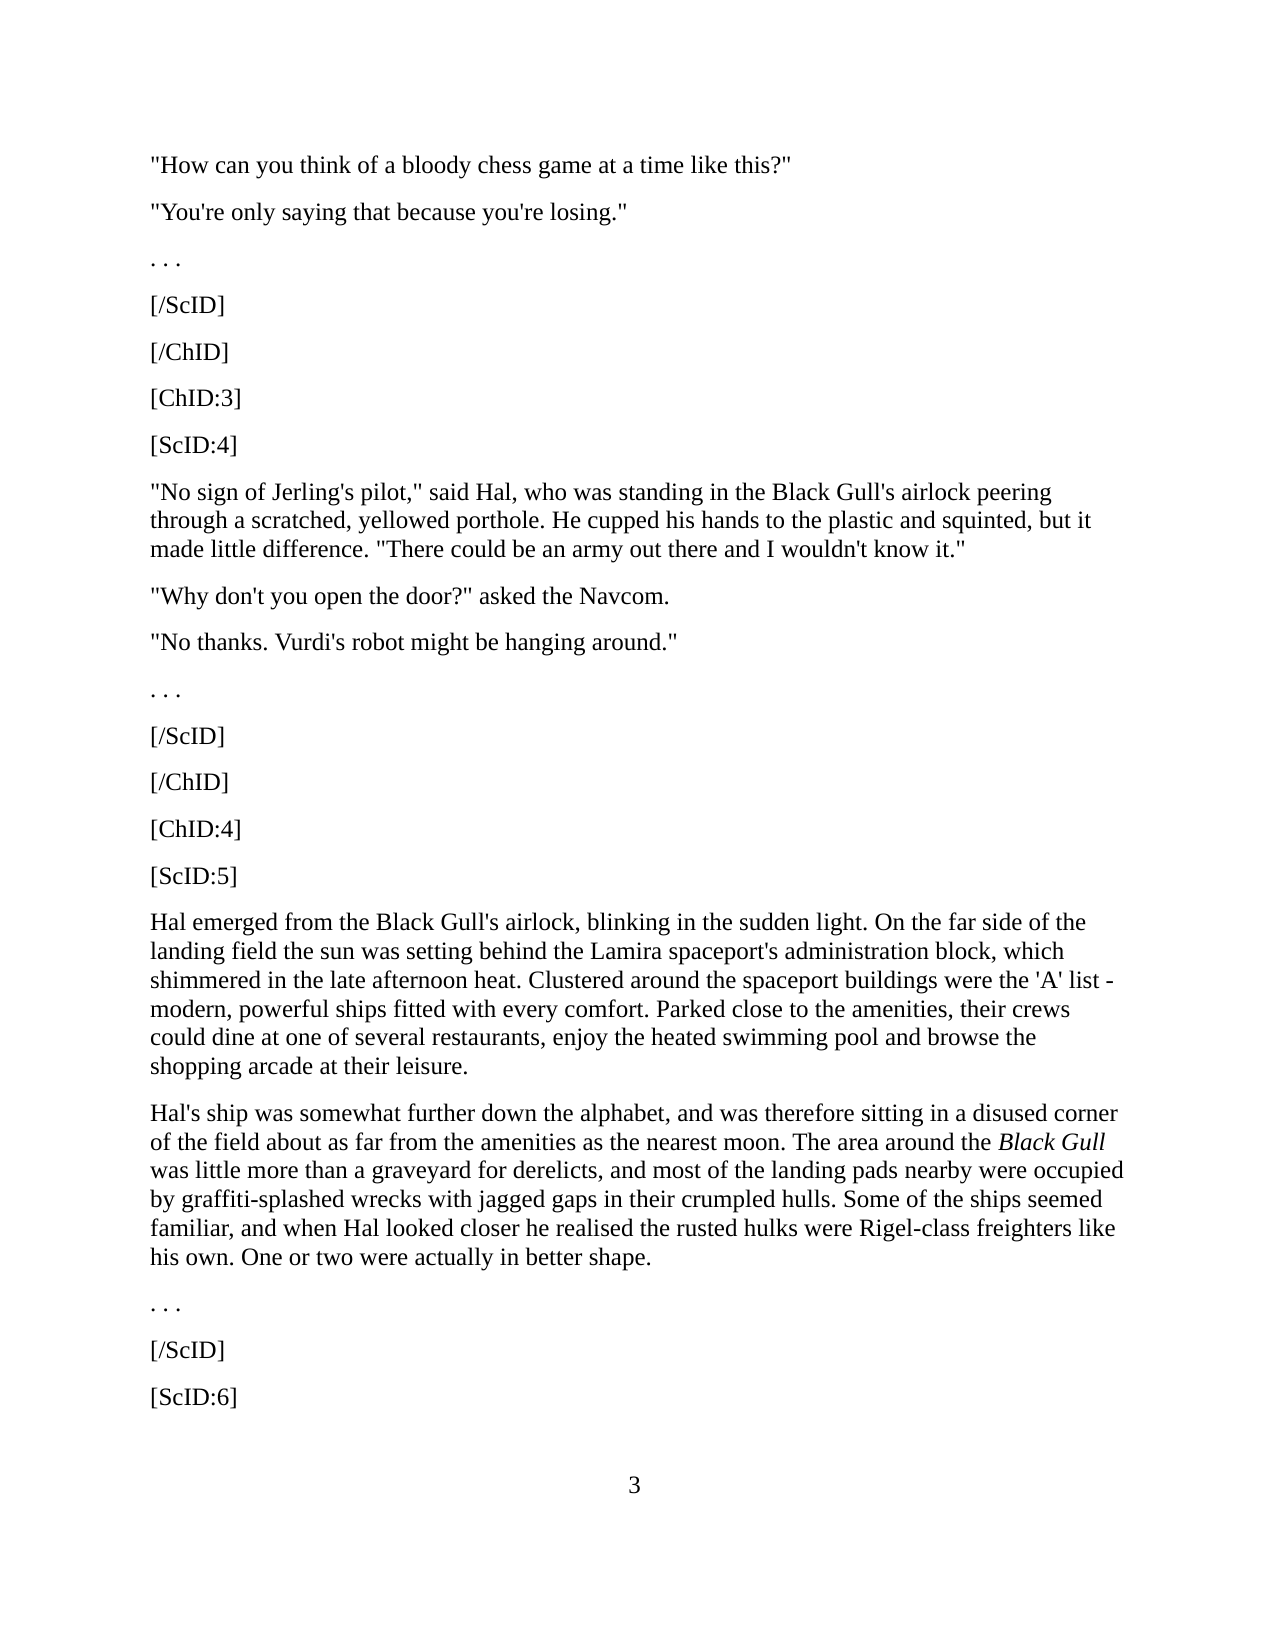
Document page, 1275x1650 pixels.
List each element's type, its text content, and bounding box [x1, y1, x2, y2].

text "No sign of Jerling's pilot," said Hal, who was standing in the Black Gull's airlock peering through a scratched, yellowed porthole. He cupped his hands to the plastic and squinted, but it made little difference. "There could be an army out there and I wouldn't know it." [150, 477, 1125, 563]
text [/ChID] [150, 337, 1125, 365]
text Hal emerged from the Black Gull's airlock, blinking in the sudden light. On the far side of the landing field the sun was setting behind the Lamira spaceport's administration block, which shimmered in the late afternoon heat. Clustered around the spaceport buildings were the 'A' list - modern, powerful ships fitted with every comfort. Parked close to the amenities, their crews could dine at one of several restaurants, enjoy the heated swimming pool and browse the shopping arcade at their leisure. [150, 907, 1125, 1080]
text [ScID:4] [150, 430, 1125, 459]
text [/ScID] [150, 290, 1125, 319]
text [ScID:6] [150, 1382, 1125, 1410]
text [ScID:5] [150, 861, 1125, 889]
text [ChID:3] [150, 383, 1125, 412]
text Hal's ship was somewhat further down the alphabet, and was therefore sitting in a disused corner of the field about as far from the amenities as the nearest moon. The area around the Black Gull was little more than a graveyard for derelicts, and most of the landing pads nearby were occupied by graffiti-splashed wrecks with jagged gaps in their crumpled hulls. Some of the ships seemed familiar, and when Hal looked closer he realised the rusted hulks were Rigel-class freighters like his own. One or two were actually in better shape. [150, 1098, 1125, 1270]
text [/ScID] [150, 1335, 1125, 1364]
text [ChID:4] [150, 814, 1125, 843]
text "How can you think of a bloody chess game at a time like this?" [150, 150, 1125, 179]
text [/ScID] [150, 721, 1125, 749]
text "No thanks. Vurdi's robot might be hanging around." [150, 627, 1125, 656]
text "Why don't you open the door?" asked the Navcom. [150, 581, 1125, 609]
text . . . [150, 1288, 1125, 1317]
text [/ChID] [150, 767, 1125, 796]
text "You're only saying that because you're losing." [150, 197, 1125, 225]
text . . . [150, 243, 1125, 272]
text . . . [150, 674, 1125, 703]
